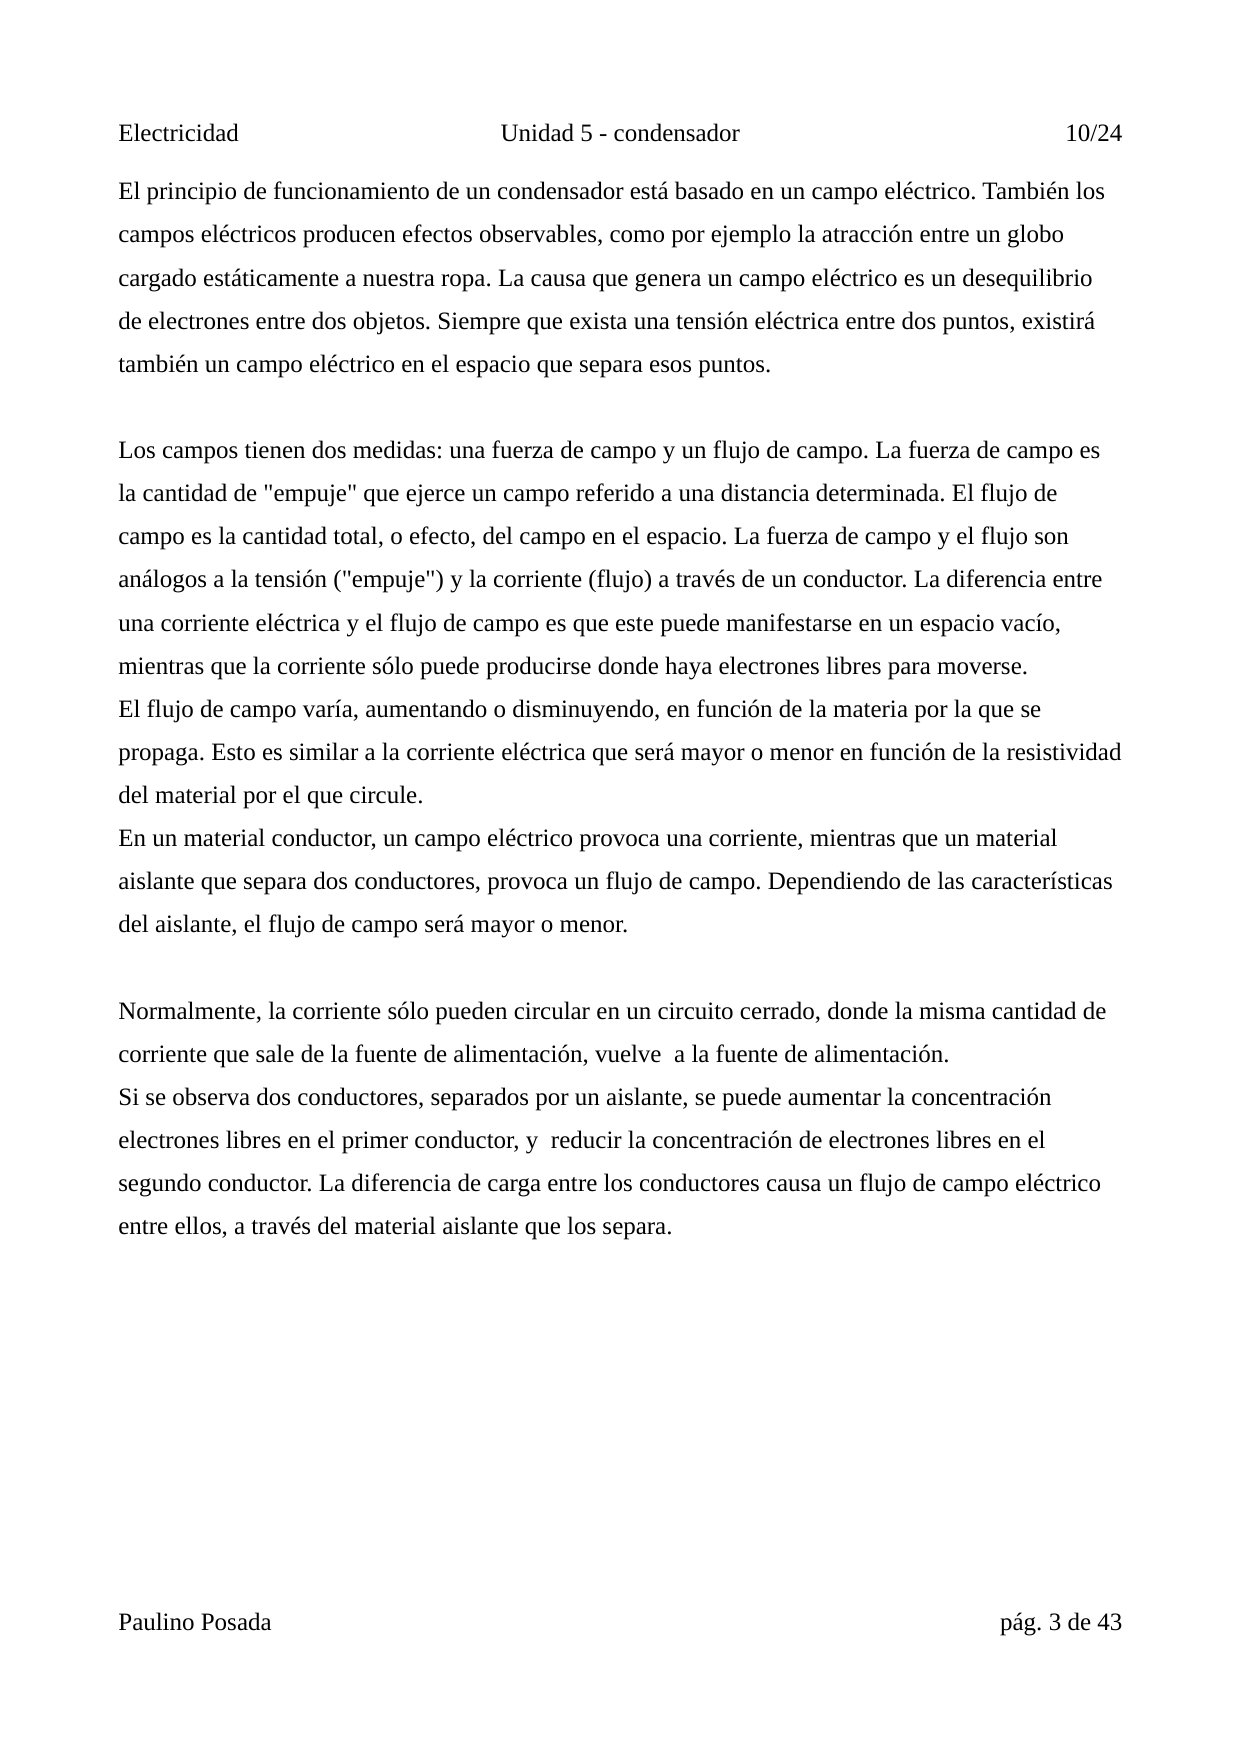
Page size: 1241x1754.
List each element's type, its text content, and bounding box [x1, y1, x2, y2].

text Los campos tienen dos medidas: una fuerza de campo y un flujo de campo. La fuerza de campo es la cantidad de "empuje" que ejerce un campo referido a una distancia determinada. El flujo de campo es la cantidad total, o efecto, del campo en el espacio. La fuerza de campo y el flujo son análogos a la tensión ("empuje") y la corriente (flujo) a través de un conductor. La diferencia entre una corriente eléctrica y el flujo de campo es que este puede manifestarse en un espacio vacío, mientras que la corriente sólo puede producirse donde haya electrones libres para moverse. [118, 435, 1122, 679]
text El principio de funcionamiento de un condensador está basado en un campo eléctrico. También los campos eléctricos producen efectos observables, como por ejemplo la atracción entre un globo cargado estáticamente a nuestra ropa. La causa que genera un campo eléctrico es un desequilibrio de electrones entre dos objetos. Siempre que exista una tensión eléctrica entre dos puntos, existirá también un campo eléctrico en el espacio que separa esos puntos. [118, 176, 1122, 378]
text Normalmente, la corriente sólo pueden circular en un circuito cerrado, donde la misma cantidad de corriente que sale de la fuente de alimentación, vuelve a la fuente de alimentación. [118, 996, 1122, 1068]
text Si se observa dos conductores, separados por un aislante, se puede aumentar la concentración electrones libres en el primer conductor, y reducir la concentración de electrones libres en el segundo conductor. La diferencia de carga entre los conductores causa un flujo de campo eléctrico entre ellos, a través del material aislante que los separa. [118, 1082, 1122, 1240]
text En un material conductor, un campo eléctrico provoca una corriente, mientras que un material aislante que separa dos conductores, provoca un flujo de campo. Dependiendo de las características del aislante, el flujo de campo será mayor o menor. [118, 823, 1122, 938]
text El flujo de campo varía, aumentando o disminuyendo, en función de la materia por la que se propaga. Esto es similar a la corriente eléctrica que será mayor o menor en función de la resistividad del material por el que circule. [118, 694, 1122, 809]
